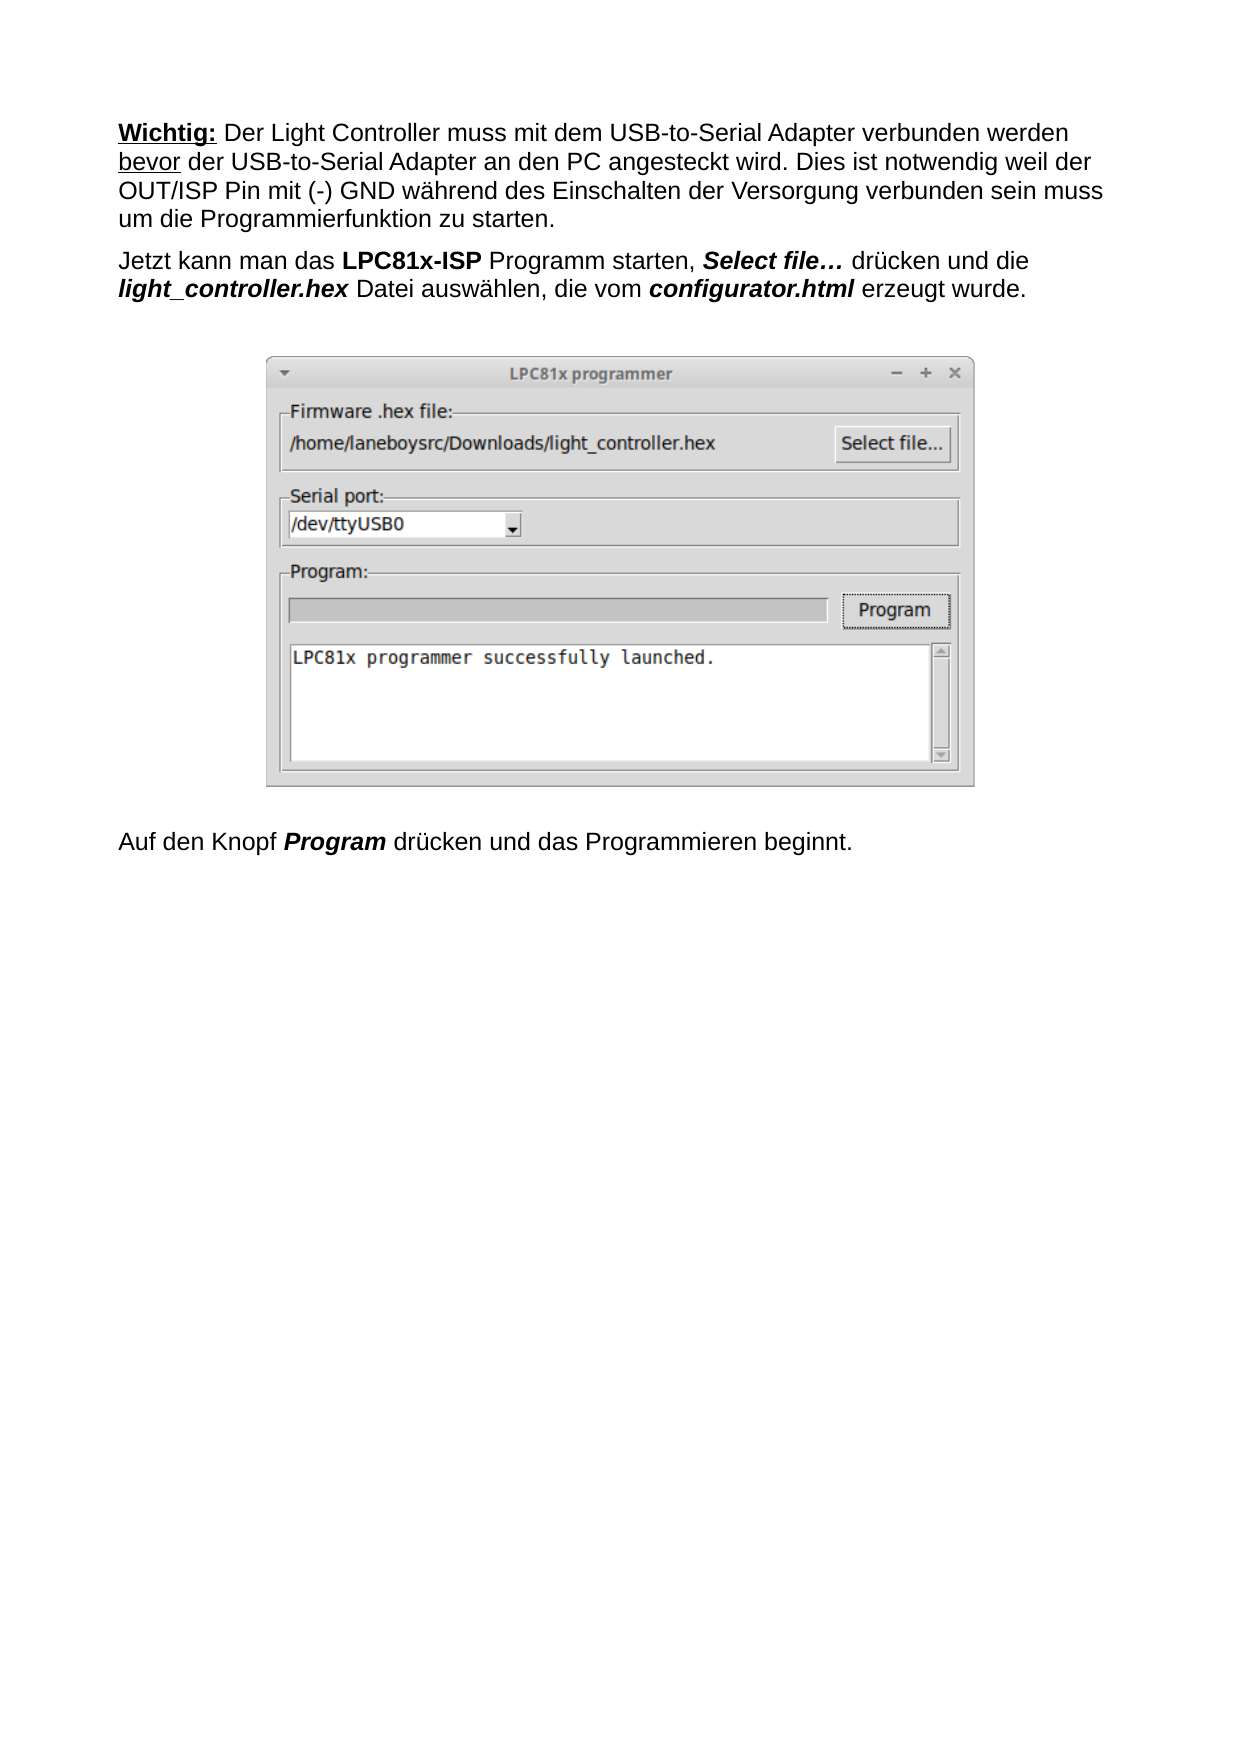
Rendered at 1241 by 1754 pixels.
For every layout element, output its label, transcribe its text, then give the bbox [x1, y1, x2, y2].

picture [266, 356, 975, 787]
text Jetzt kann man das LPC81x-ISP Programm starten, Select file… drücken und die light_controller.hex Datei auswählen, die vom configurator.html erzeugt wurde. [118, 246, 1122, 303]
text Auf den Knopf Program drücken und das Programmieren beginnt. [118, 827, 1122, 856]
text Wichtig: Der Light Controller muss mit dem USB-to-Serial Adapter verbunden werden bevor der USB-to-Serial Adapter an den PC angesteckt wird. Dies ist notwendig weil der OUT/ISP Pin mit (-) GND während des Einschalten der Versorgung verbunden sein muss um die Programmierfunktion zu starten. [118, 118, 1122, 233]
